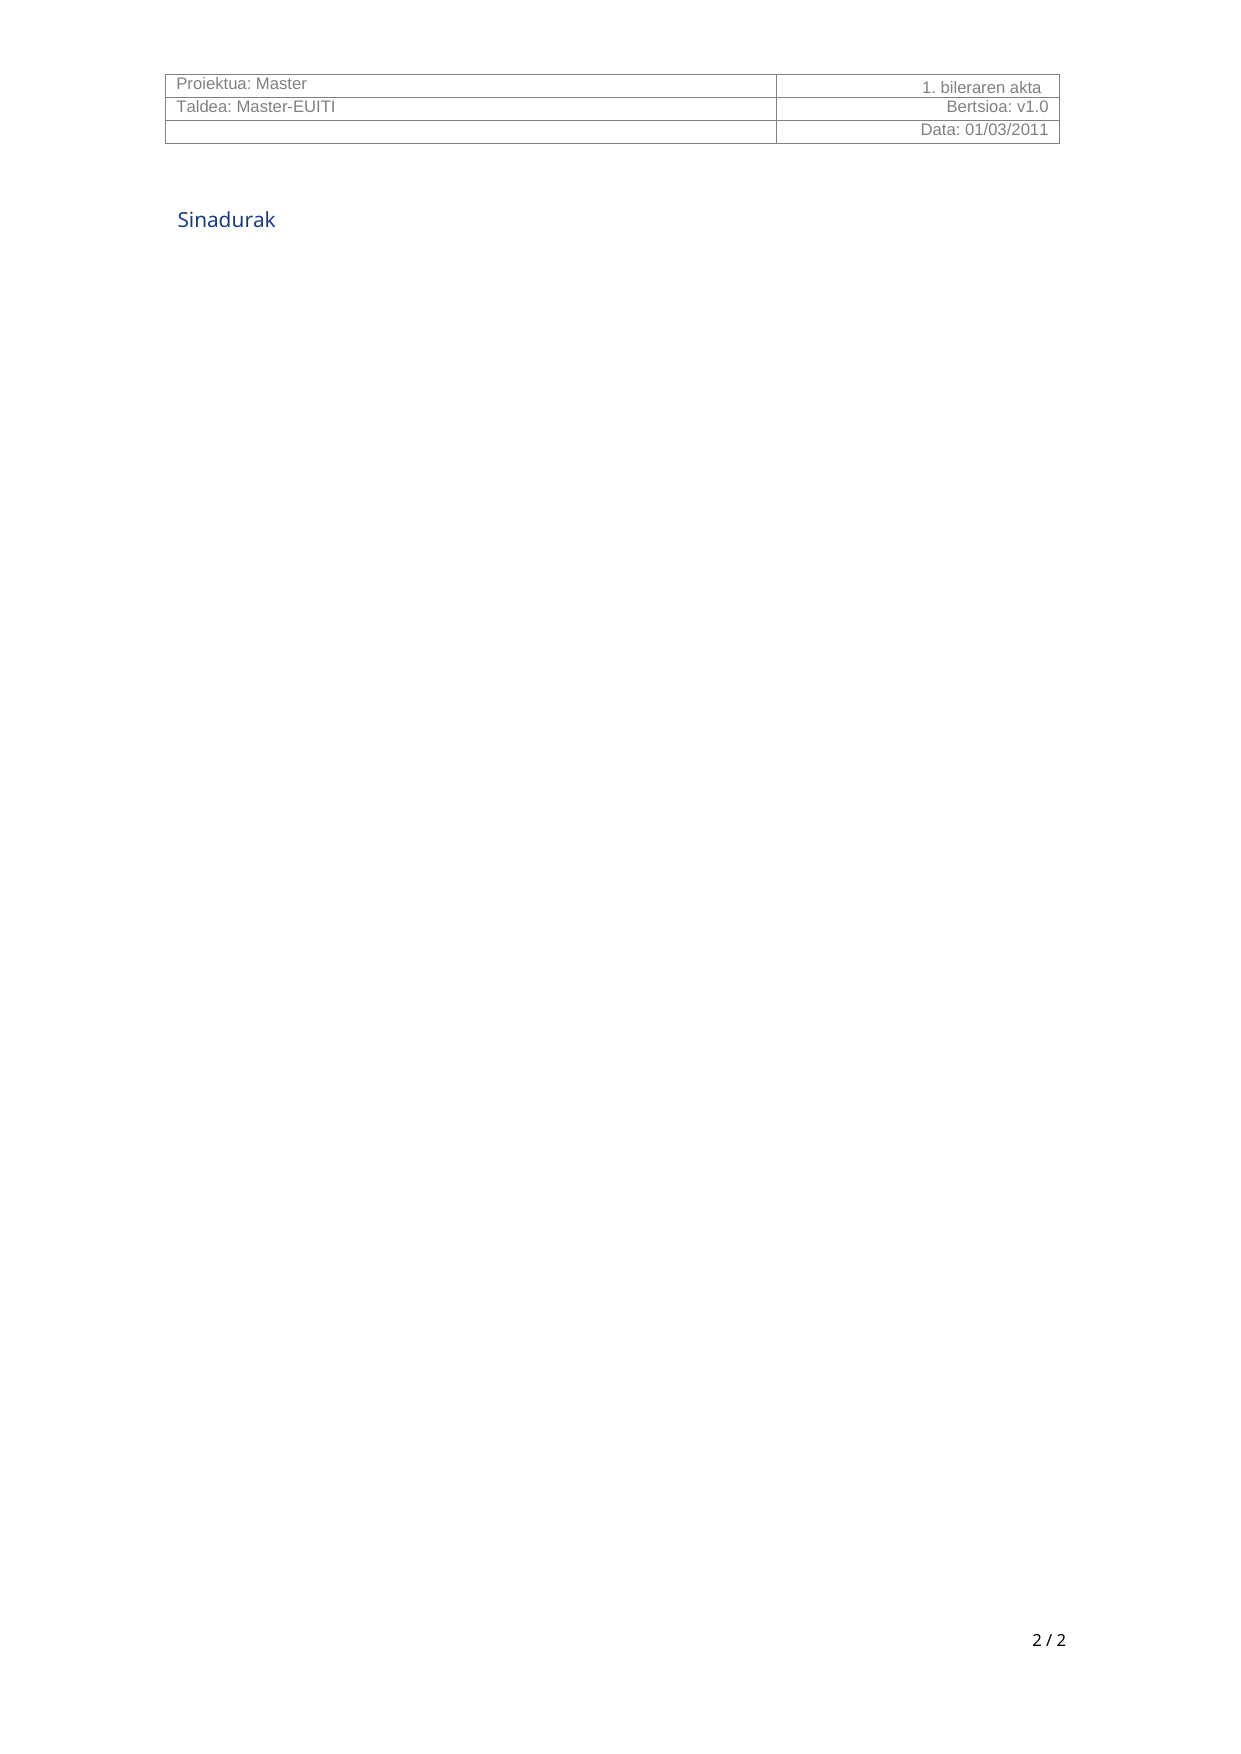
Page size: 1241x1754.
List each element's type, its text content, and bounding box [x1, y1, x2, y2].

subtitle Sinadurak [177, 205, 1063, 233]
